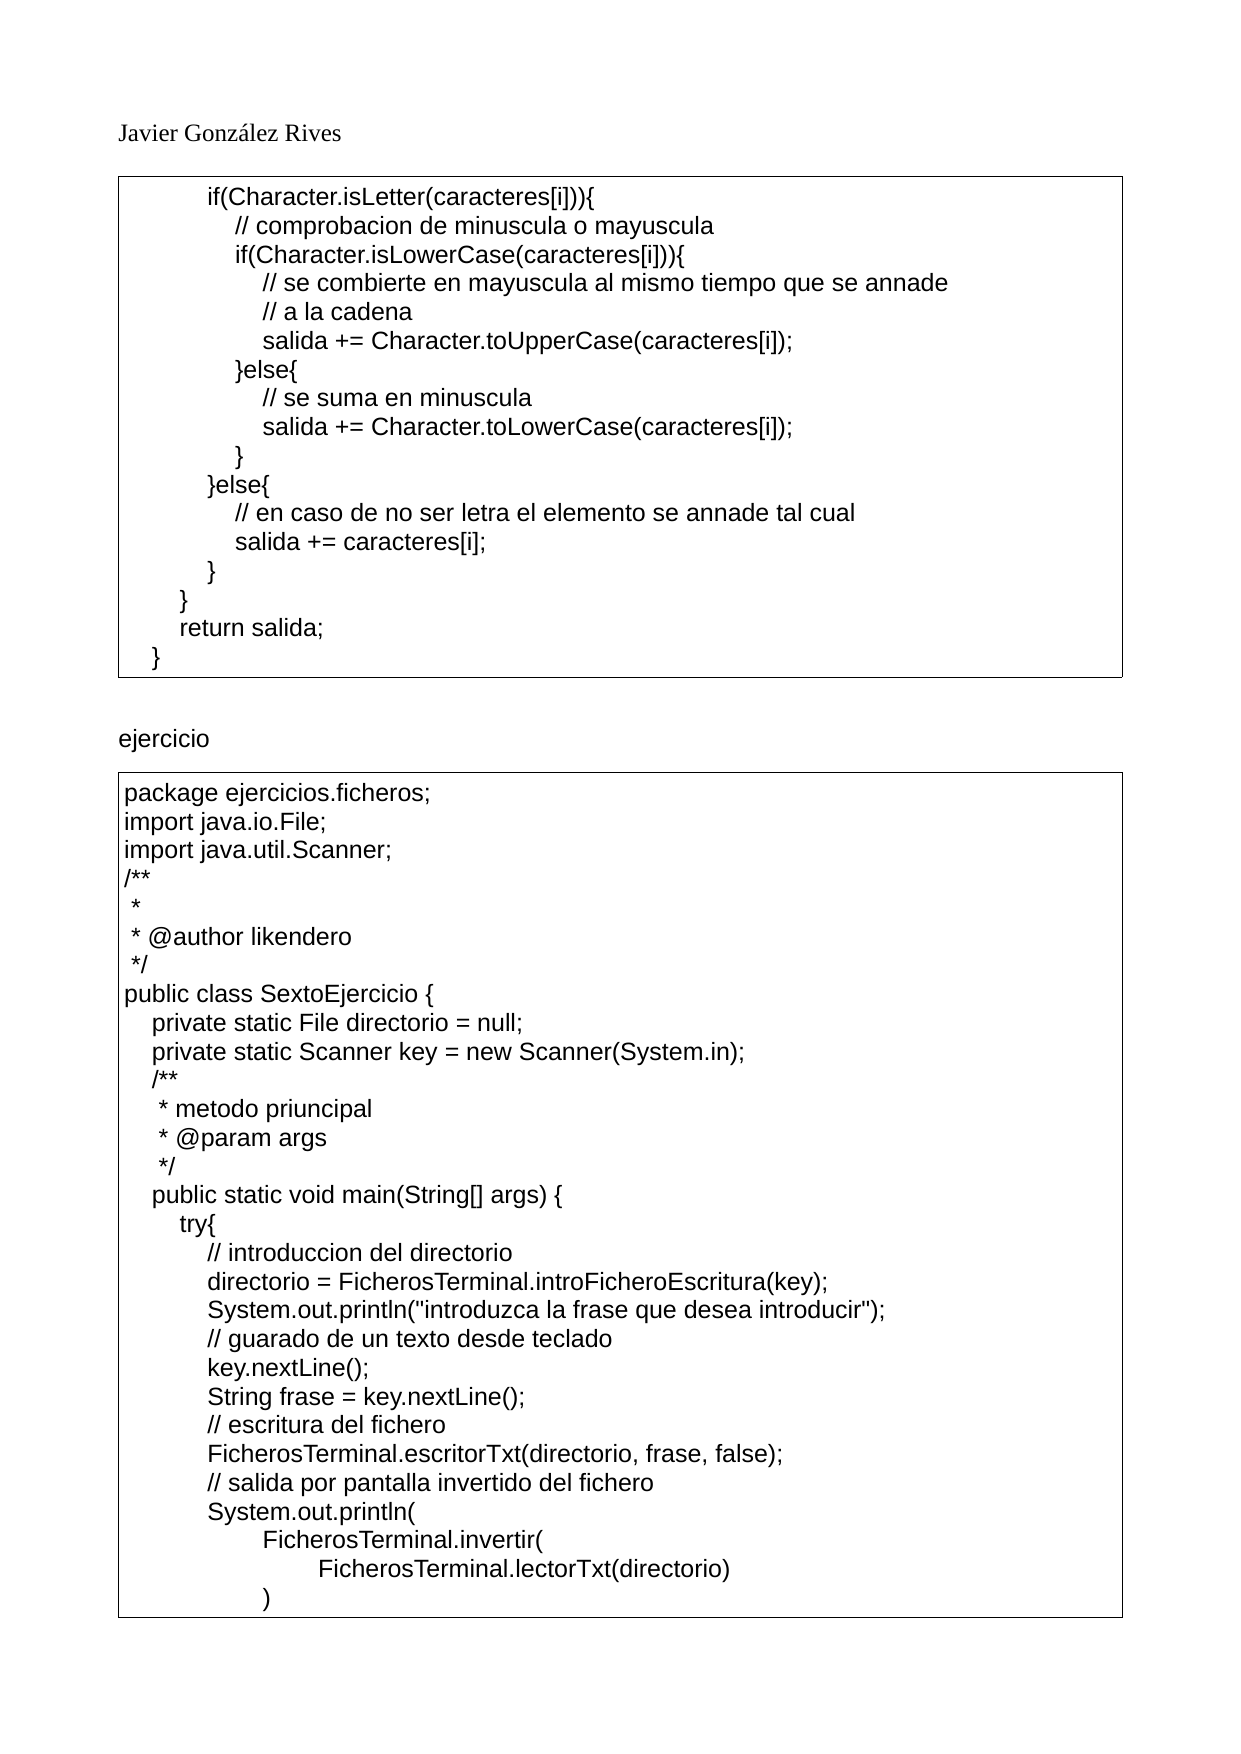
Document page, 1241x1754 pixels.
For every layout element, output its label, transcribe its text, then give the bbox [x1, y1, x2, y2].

text ejercicio [118, 724, 1122, 753]
table_header if(Character.isLetter(caracteres[i])){ // comprobacion de minuscula o mayuscula if(Character.isLowerCase(caracteres[i])){ // se combierte en mayuscula al mismo tiempo que se annade // a la cadena salida += Character.toUpperCase(caracteres[i]); }else{ // se suma en minuscula salida += Character.toLowerCase(caracteres[i]); } }else{ // en caso de no ser letra el elemento se annade tal cual salida += caracteres[i]; } } return salida; } [119, 177, 1122, 677]
table_header package ejercicios.ficheros; import java.io.File; import java.util.Scanner; /** * * @author likendero */ public class SextoEjercicio { private static File directorio = null; private static Scanner key = new Scanner(System.in); /** * metodo priuncipal * @param args */ public static void main(String[] args) { try{ // introduccion del directorio directorio = FicherosTerminal.introFicheroEscritura(key); System.out.println("introduzca la frase que desea introducir"); // guarado de un texto desde teclado key.nextLine(); String frase = key.nextLine(); // escritura del fichero FicherosTerminal.escritorTxt(directorio, frase, false); // salida por pantalla invertido del fichero System.out.println( FicherosTerminal.invertir( FicherosTerminal.lectorTxt(directorio) ) [119, 773, 1122, 1617]
